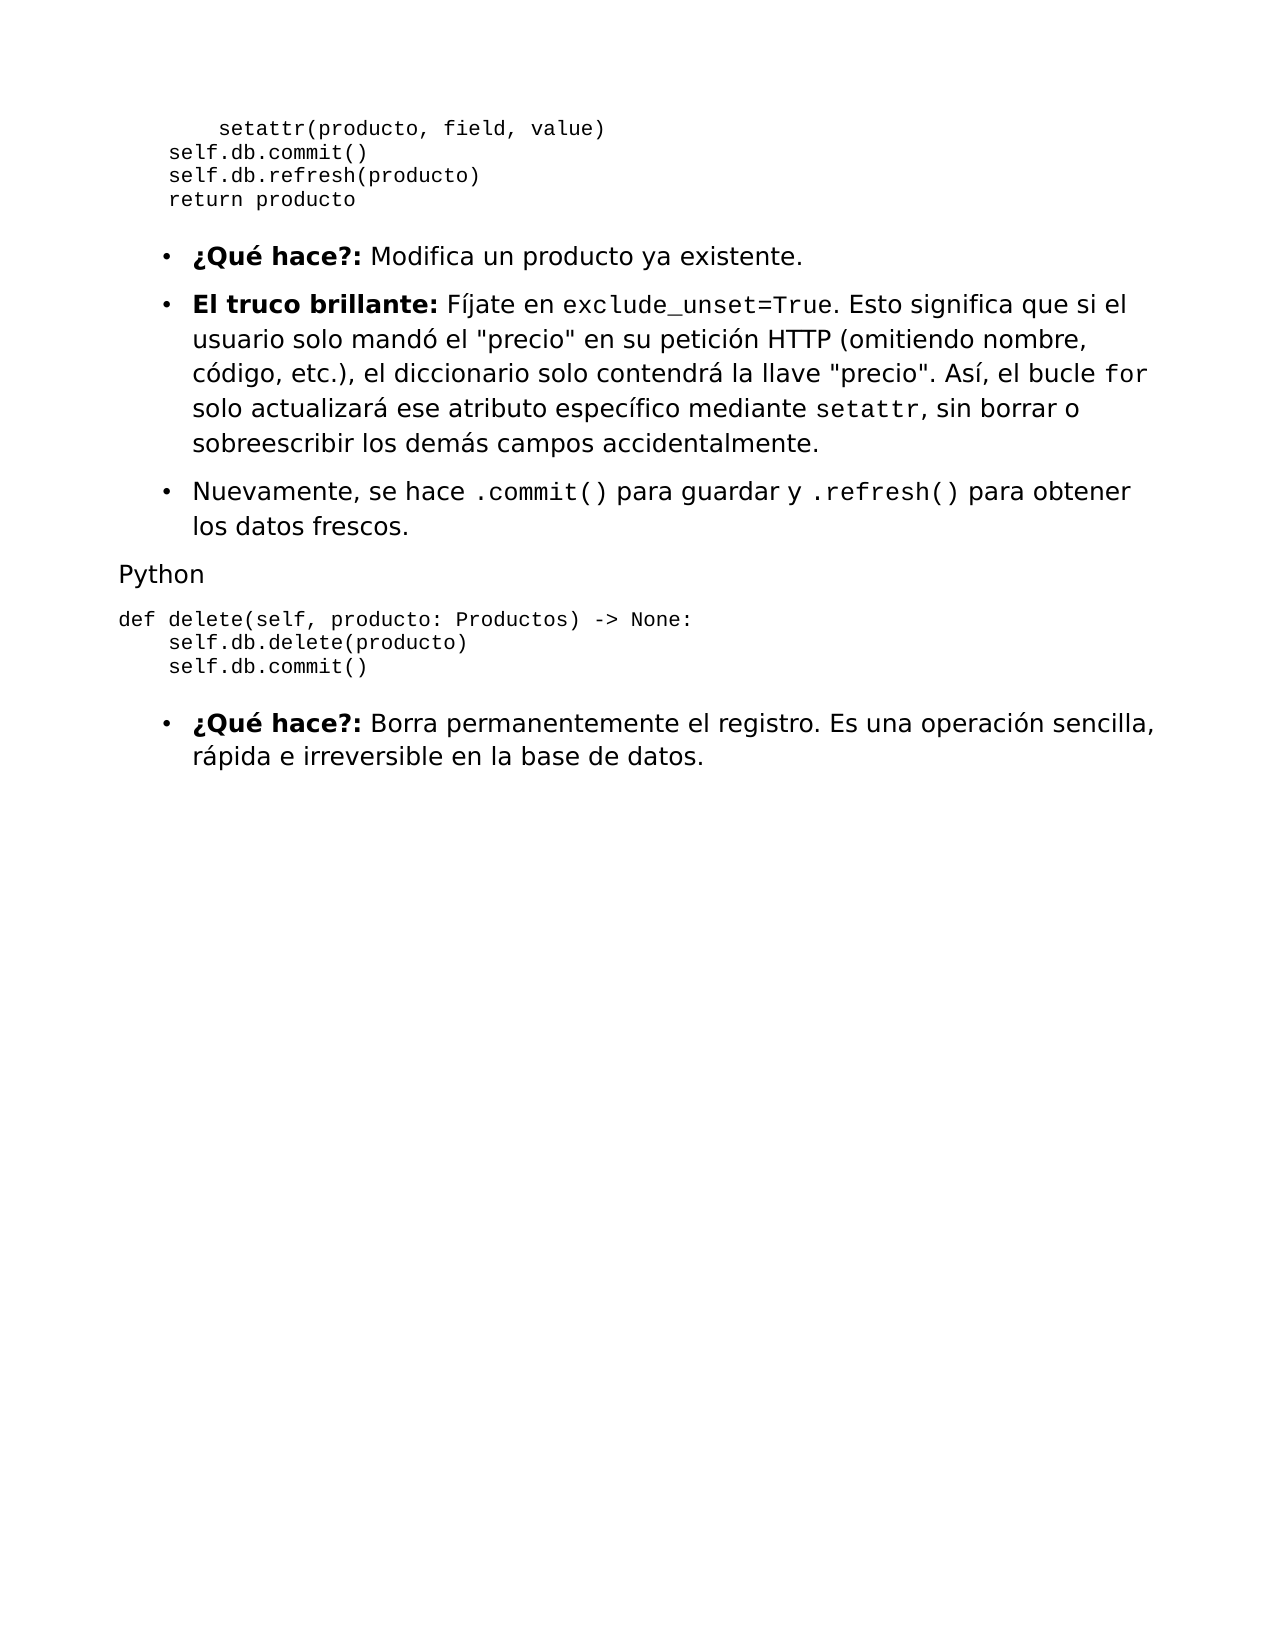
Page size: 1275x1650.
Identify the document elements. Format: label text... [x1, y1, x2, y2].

text self.db.commit() [118, 142, 1157, 165]
text self.db.commit() [118, 656, 1157, 679]
text def delete(self, producto: Productos) -> None: [118, 609, 1157, 632]
list ¿Qué hace?: Borra permanentemente el registro. Es una operación sencilla, rápida e irreversible en la base de datos. [162, 709, 1157, 772]
list ¿Qué hace?: Modifica un producto ya existente. [162, 242, 1157, 271]
list Nuevamente, se hace .commit() para guardar y .refresh() para obtener los datos frescos. [162, 477, 1157, 542]
text setattr(producto, field, value) [118, 118, 1157, 142]
text self.db.delete(producto) [118, 632, 1157, 656]
text self.db.refresh(producto) [118, 165, 1157, 189]
list El truco brillante: Fíjate en exclude_unset=True. Esto significa que si el usuario solo mandó el "precio" en su petición HTTP (omitiendo nombre, código, etc.), el diccionario solo contendrá la llave "precio". Así, el bucle for solo actualizará ese atributo específico mediante setattr, sin borrar o sobreescribir los demás campos accidentalmente. [162, 290, 1157, 458]
text return producto [118, 189, 1157, 213]
text Python [118, 561, 1157, 590]
